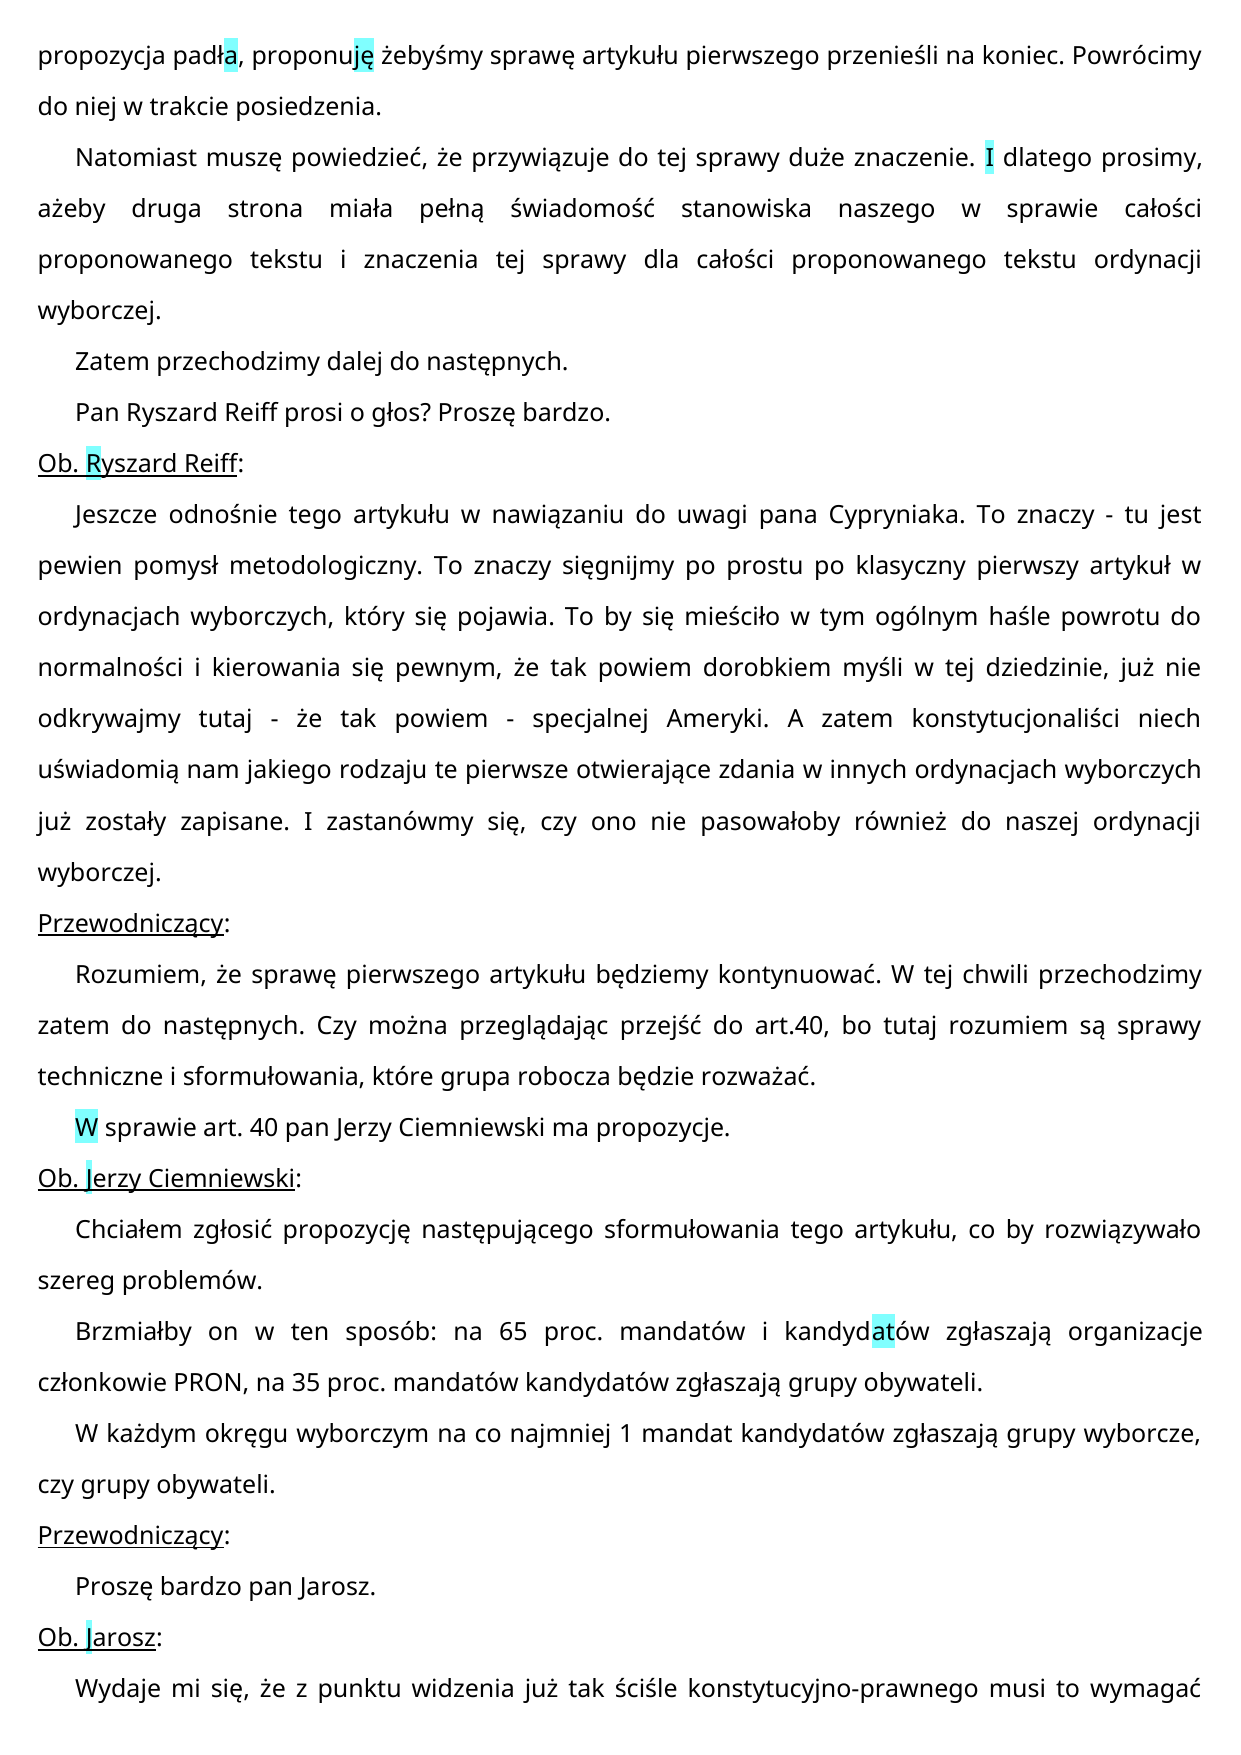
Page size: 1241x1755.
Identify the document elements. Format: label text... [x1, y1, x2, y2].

text Rozumiem, że sprawę pierwszego artykułu będziemy kontynuować. W tej chwili przechodzimy zatem do następnych. Czy można przeglądając przejść do art.40, bo tutaj rozumiem są sprawy techniczne i sformułowania, które grupa robocza będzie rozważać. [37, 956, 1203, 1092]
text Proszę bardzo pan Jarosz. [37, 1569, 1203, 1603]
text W sprawie art. 40 pan Jerzy Ciemniewski ma propozycje. [37, 1109, 1203, 1143]
text Wydaje mi się, że z punktu widzenia już tak ściśle konstytucyjno-prawnego musi to wymagać [37, 1671, 1203, 1705]
text Pan Ryszard Reiff prosi o głos? Proszę bardzo. [37, 395, 1203, 429]
text W każdym okręgu wyborczym na co najmniej 1 mandat kandydatów zgłaszają grupy wyborcze, czy grupy obywateli. [37, 1416, 1203, 1501]
text Natomiast muszę powiedzieć, że przywiązuje do tej sprawy duże znaczenie. I dlatego prosimy, ażeby druga strona miała pełną świadomość stanowiska naszego w sprawie całości proponowanego tekstu i znaczenia tej sprawy dla całości proponowanego tekstu ordynacji wyborczej. [37, 139, 1203, 327]
text Ob. Jerzy Ciemniewski: [37, 1160, 1203, 1194]
text Ob. Ryszard Reiff: [37, 446, 1203, 480]
text Chciałem zgłosić propozycję następującego sformułowania tego artykułu, co by rozwiązywało szereg problemów. [37, 1211, 1203, 1297]
text Zatem przechodzimy dalej do następnych. [37, 344, 1203, 378]
text Ob. Jarosz: [37, 1620, 1203, 1654]
text propozycja padła, proponuję żebyśmy sprawę artykułu pierwszego przenieśli na koniec. Powrócimy do niej w trakcie posiedzenia. [37, 37, 1203, 123]
text Brzmiałby on w ten sposób: na 65 proc. mandatów i kandydatów zgłaszają organizacje członkowie PRON, na 35 proc. mandatów kandydatów zgłaszają grupy obywateli. [37, 1313, 1203, 1399]
text Przewodniczący: [37, 905, 1203, 939]
text Przewodniczący: [37, 1518, 1203, 1552]
text Jeszcze odnośnie tego artykułu w nawiązaniu do uwagi pana Cypryniaka. To znaczy - tu jest pewien pomysł metodologiczny. To znaczy sięgnijmy po prostu po klasyczny pierwszy artykuł w ordynacjach wyborczych, który się pojawia. To by się mieściło w tym ogólnym haśle powrotu do normalności i kierowania się pewnym, że tak powiem dorobkiem myśli w tej dziedzinie, już nie odkrywajmy tutaj - że tak powiem - specjalnej Ameryki. A zatem konstytucjonaliści niech uświadomią nam jakiego rodzaju te pierwsze otwierające zdania w innych ordynacjach wyborczych już zostały zapisane. I zastanówmy się, czy ono nie pasowałoby również do naszej ordynacji wyborczej. [37, 497, 1203, 888]
